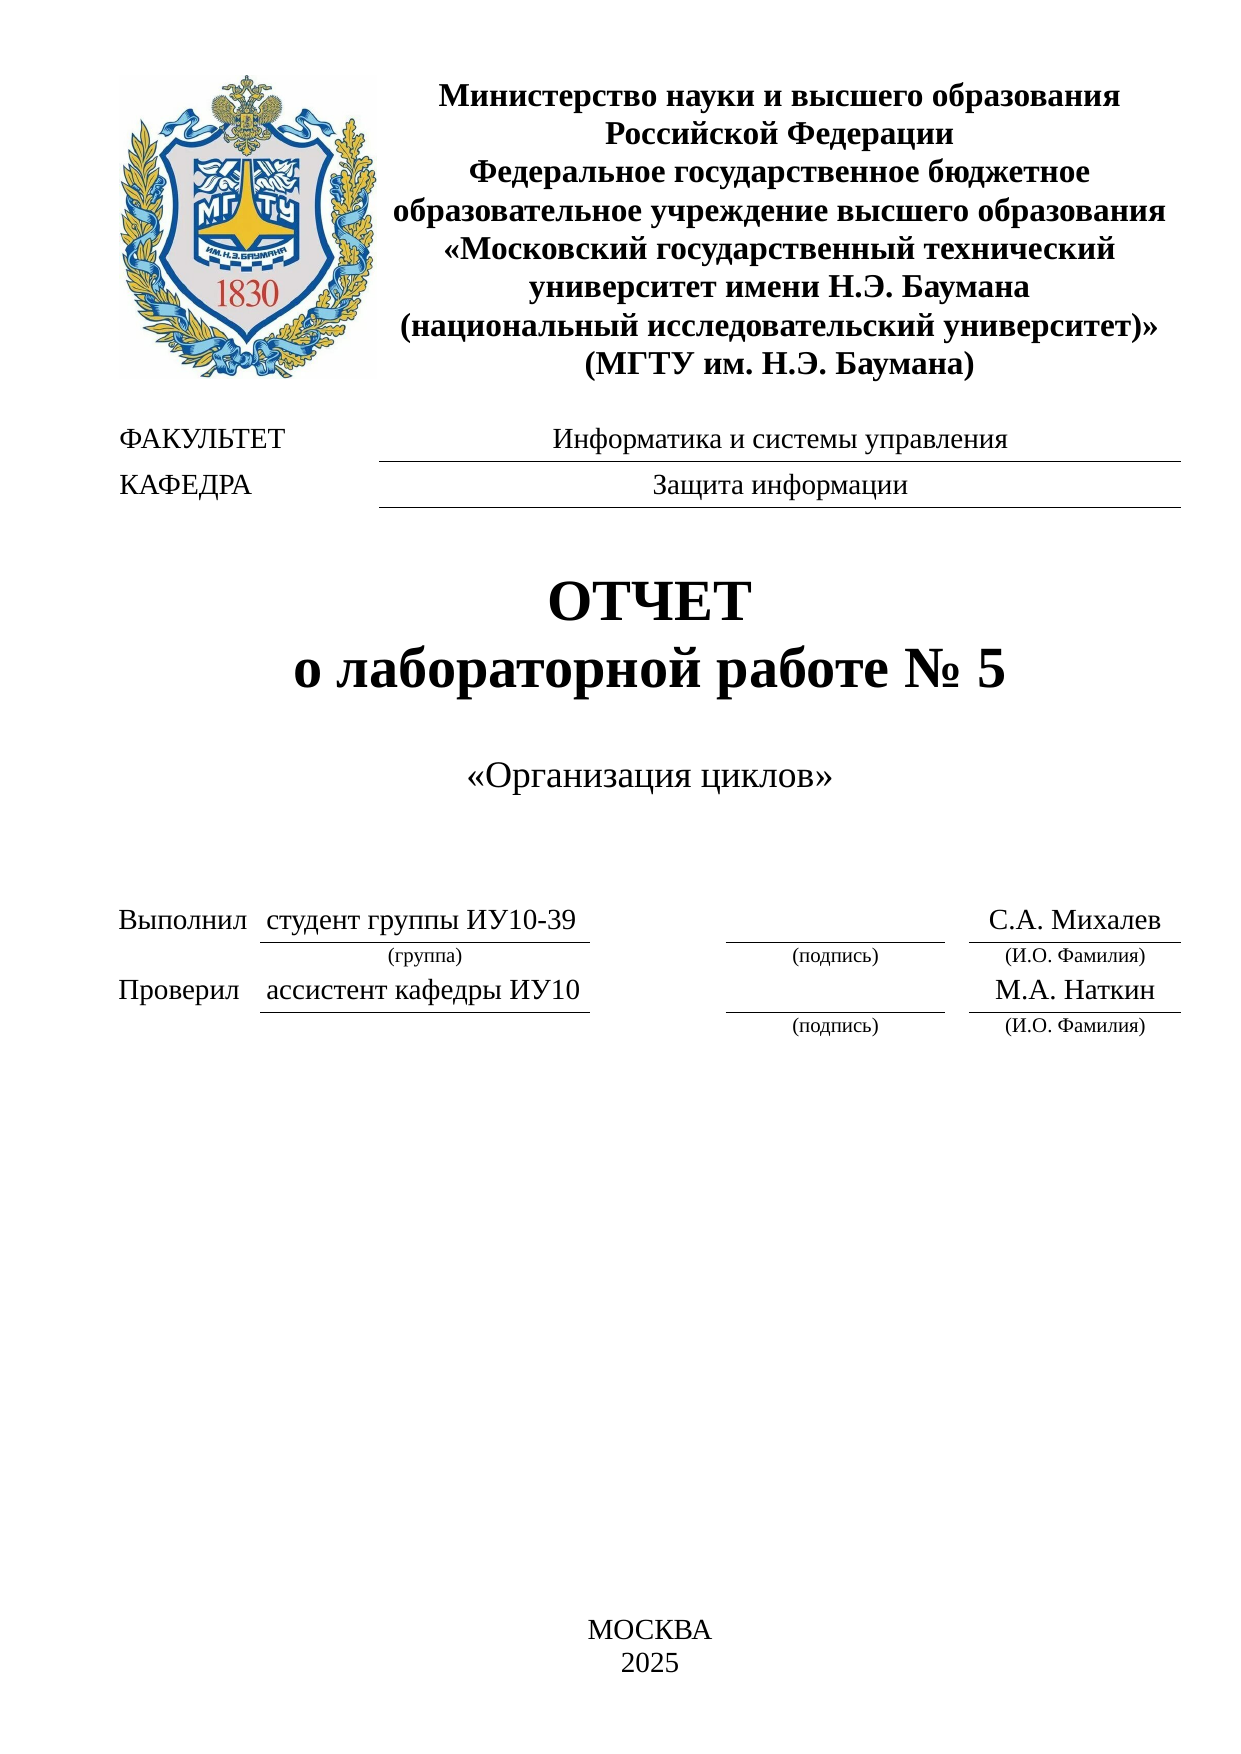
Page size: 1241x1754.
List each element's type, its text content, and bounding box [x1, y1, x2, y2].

table_cell (подпись) [726, 1013, 945, 1037]
table_cell [590, 967, 726, 1012]
table_header [726, 897, 945, 942]
table_cell КАФЕДРА [118, 461, 379, 507]
table_cell Проверил [118, 967, 260, 1012]
table_header студент группы ИУ10-39 [260, 897, 590, 942]
table_cell [726, 967, 945, 1012]
table_cell [118, 942, 260, 967]
text ОТЧЕТ о лабораторной работе № 5 [118, 566, 1181, 701]
table_cell (группа) [260, 943, 590, 967]
table_cell [590, 1012, 726, 1037]
table_cell [945, 1012, 969, 1037]
table_header [945, 897, 969, 942]
table_cell М.А. Наткин [969, 967, 1181, 1012]
picture [119, 75, 377, 379]
table_cell (И.О. Фамилия) [969, 943, 1181, 967]
text «Организация циклов» [118, 753, 1181, 796]
table_cell [945, 967, 969, 1012]
table_cell Защита информации [379, 462, 1181, 507]
table_header ФАКУЛЬТЕТ [118, 416, 379, 461]
table_header С.А. Михалев [969, 897, 1181, 942]
table_cell [590, 942, 726, 967]
table_cell (И.О. Фамилия) [969, 1013, 1181, 1037]
table_cell [260, 1013, 590, 1037]
table_header Информатика и системы управления [379, 416, 1181, 461]
table_header [590, 897, 726, 942]
table_cell (подпись) [726, 943, 945, 967]
table_cell [118, 1012, 260, 1037]
table_cell ассистент кафедры ИУ10 [260, 967, 590, 1012]
table_cell [945, 942, 969, 967]
table_header Выполнил [118, 897, 260, 942]
